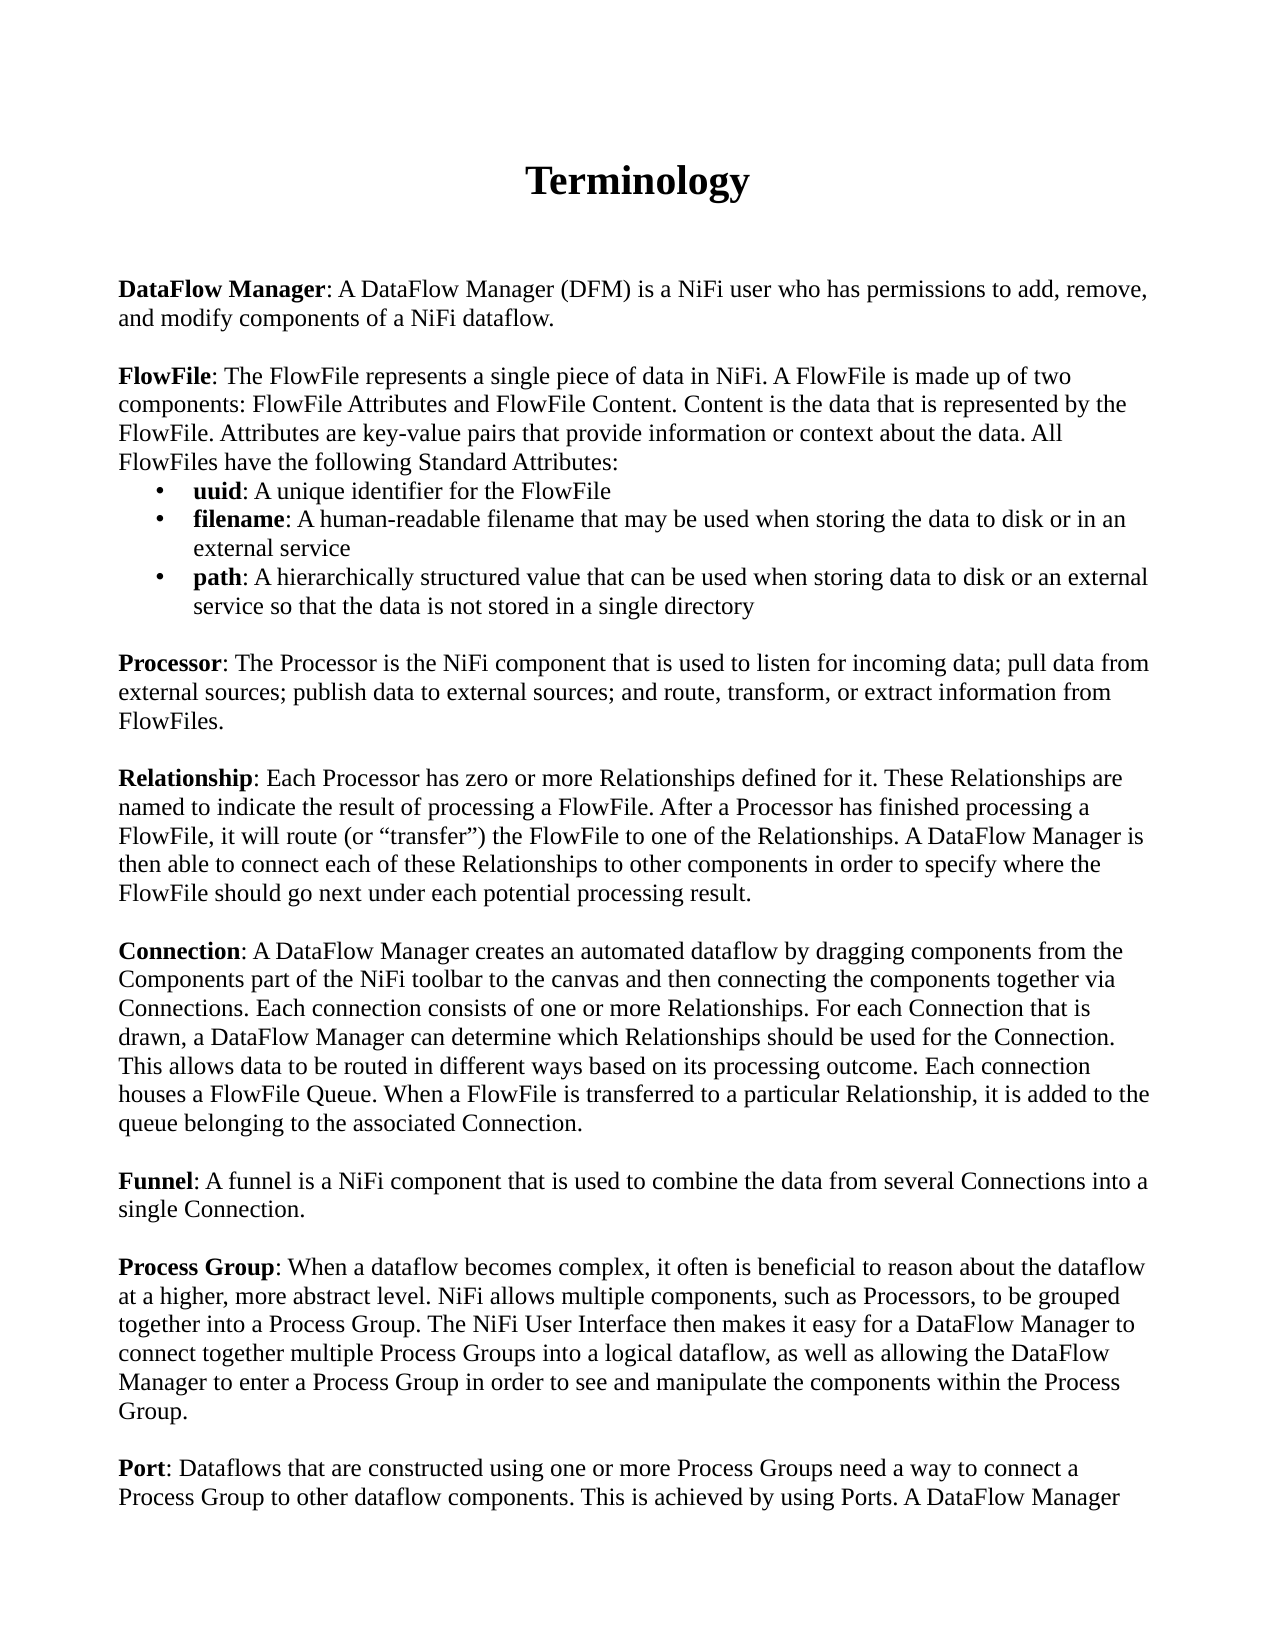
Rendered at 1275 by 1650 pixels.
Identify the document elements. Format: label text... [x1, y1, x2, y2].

list filename: A human-readable filename that may be used when storing the data to disk or in an external service [156, 504, 1157, 562]
text Processor: The Processor is the NiFi component that is used to listen for incoming data; pull data from external sources; publish data to external sources; and route, transform, or extract information from FlowFiles. [118, 648, 1157, 734]
text Terminology [118, 156, 1157, 203]
text Port: Dataflows that are constructed using one or more Process Groups need a way to connect a Process Group to other dataflow components. This is achieved by using Ports. A DataFlow Manager [118, 1453, 1157, 1511]
text FlowFile: The FlowFile represents a single piece of data in NiFi. A FlowFile is made up of two components: FlowFile Attributes and FlowFile Content. Content is the data that is represented by the FlowFile. Attributes are key-value pairs that provide information or context about the data. All FlowFiles have the following Standard Attributes: [118, 361, 1157, 476]
list uuid: A unique identifier for the FlowFile [156, 476, 1157, 504]
text Funnel: A funnel is a NiFi component that is used to combine the data from several Connections into a single Connection. [118, 1166, 1157, 1223]
text Process Group: When a dataflow becomes complex, it often is beneficial to reason about the dataflow at a higher, more abstract level. NiFi allows multiple components, such as Processors, to be grouped together into a Process Group. The NiFi User Interface then makes it easy for a DataFlow Manager to connect together multiple Process Groups into a logical dataflow, as well as allowing the DataFlow Manager to enter a Process Group in order to see and manipulate the components within the Process Group. [118, 1252, 1157, 1424]
text Connection: A DataFlow Manager creates an automated dataflow by dragging components from the Components part of the NiFi toolbar to the canvas and then connecting the components together via Connections. Each connection consists of one or more Relationships. For each Connection that is drawn, a DataFlow Manager can determine which Relationships should be used for the Connection. This allows data to be routed in different ways based on its processing outcome. Each connection houses a FlowFile Queue. When a FlowFile is transferred to a particular Relationship, it is added to the queue belonging to the associated Connection. [118, 936, 1157, 1137]
text Relationship: Each Processor has zero or more Relationships defined for it. These Relationships are named to indicate the result of processing a FlowFile. After a Processor has finished processing a FlowFile, it will route (or “transfer”) the FlowFile to one of the Relationships. A DataFlow Manager is then able to connect each of these Relationships to other components in order to specify where the FlowFile should go next under each potential processing result. [118, 763, 1157, 907]
list path: A hierarchically structured value that can be used when storing data to disk or an external service so that the data is not stored in a single directory [156, 562, 1157, 619]
text DataFlow Manager: A DataFlow Manager (DFM) is a NiFi user who has permissions to add, remove, and modify components of a NiFi dataflow. [118, 274, 1157, 332]
